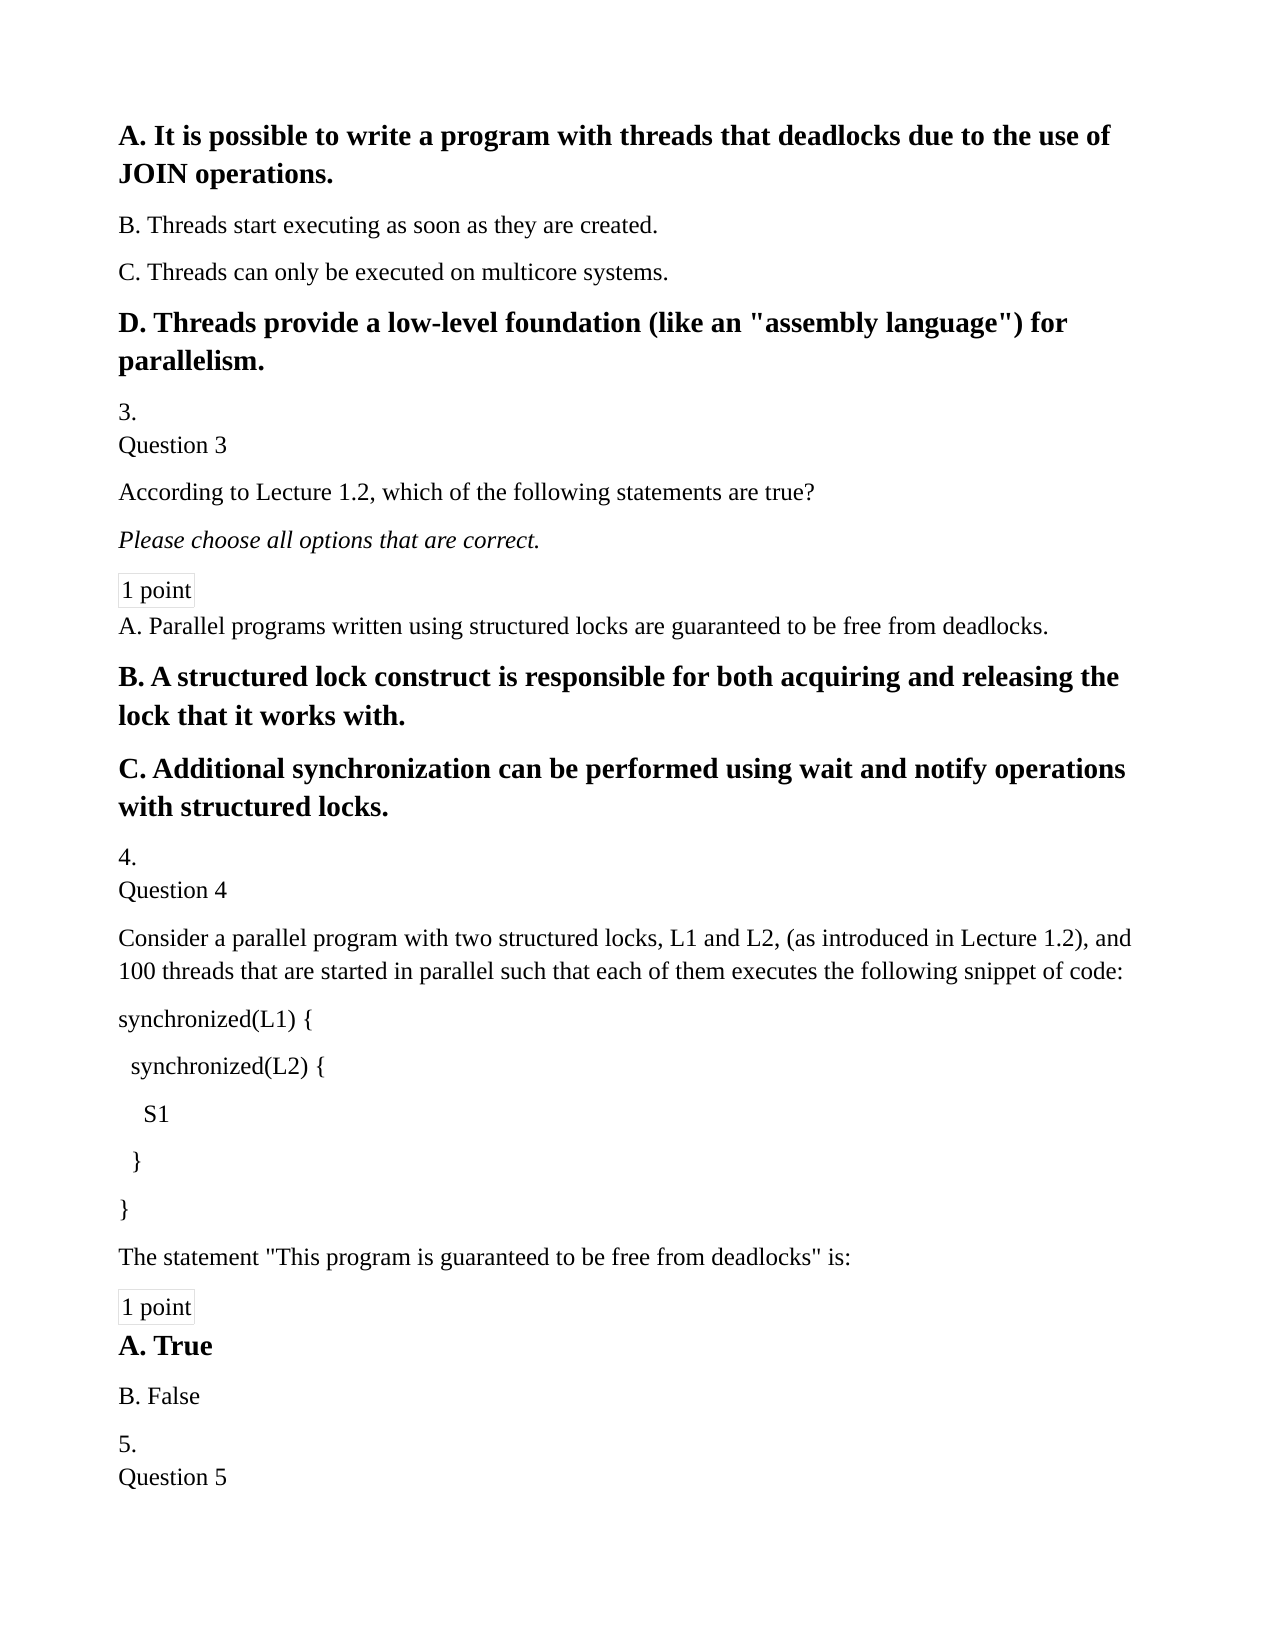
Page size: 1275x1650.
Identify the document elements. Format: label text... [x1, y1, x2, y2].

text Question 3 [118, 430, 1157, 458]
text S1 [118, 1099, 1157, 1128]
text synchronized(L2) { [118, 1051, 1157, 1080]
text 4. [118, 842, 1157, 871]
text B. Threads start executing as soon as they are created. [118, 210, 1157, 238]
text [195, 572, 1157, 607]
text 3. [118, 397, 1157, 425]
text Question 5 [118, 1462, 1157, 1491]
text A. True [118, 1328, 1157, 1362]
text C. Additional synchronization can be performed using wait and notify operations with structured locks. [118, 751, 1157, 823]
text 1 point [119, 574, 194, 607]
text Please choose all options that are correct. [118, 525, 1157, 554]
text A. It is possible to write a program with threads that deadlocks due to the use of JOIN operations. [118, 118, 1157, 190]
text C. Threads can only be executed on multicore systems. [118, 257, 1157, 286]
text B. A structured lock construct is responsible for both acquiring and releasing the lock that it works with. [118, 659, 1157, 731]
text 5. [118, 1429, 1157, 1458]
text A. Parallel programs written using structured locks are guaranteed to be free from deadlocks. [118, 611, 1157, 640]
text D. Threads provide a low-level foundation (like an "assembly language") for parallelism. [118, 305, 1157, 377]
text According to Lecture 1.2, which of the following statements are true? [118, 477, 1157, 506]
text B. False [118, 1381, 1157, 1410]
text } [118, 1194, 1157, 1223]
text [195, 1289, 1157, 1324]
text 1 point [119, 1290, 194, 1324]
text synchronized(L1) { [118, 1004, 1157, 1032]
text Question 4 [118, 875, 1157, 904]
text } [118, 1146, 1157, 1175]
text The statement "This program is guaranteed to be free from deadlocks" is: [118, 1242, 1157, 1270]
text Consider a parallel program with two structured locks, L1 and L2, (as introduced in Lecture 1.2), and 100 threads that are started in parallel such that each of them executes the following snippet of code: [118, 923, 1157, 985]
